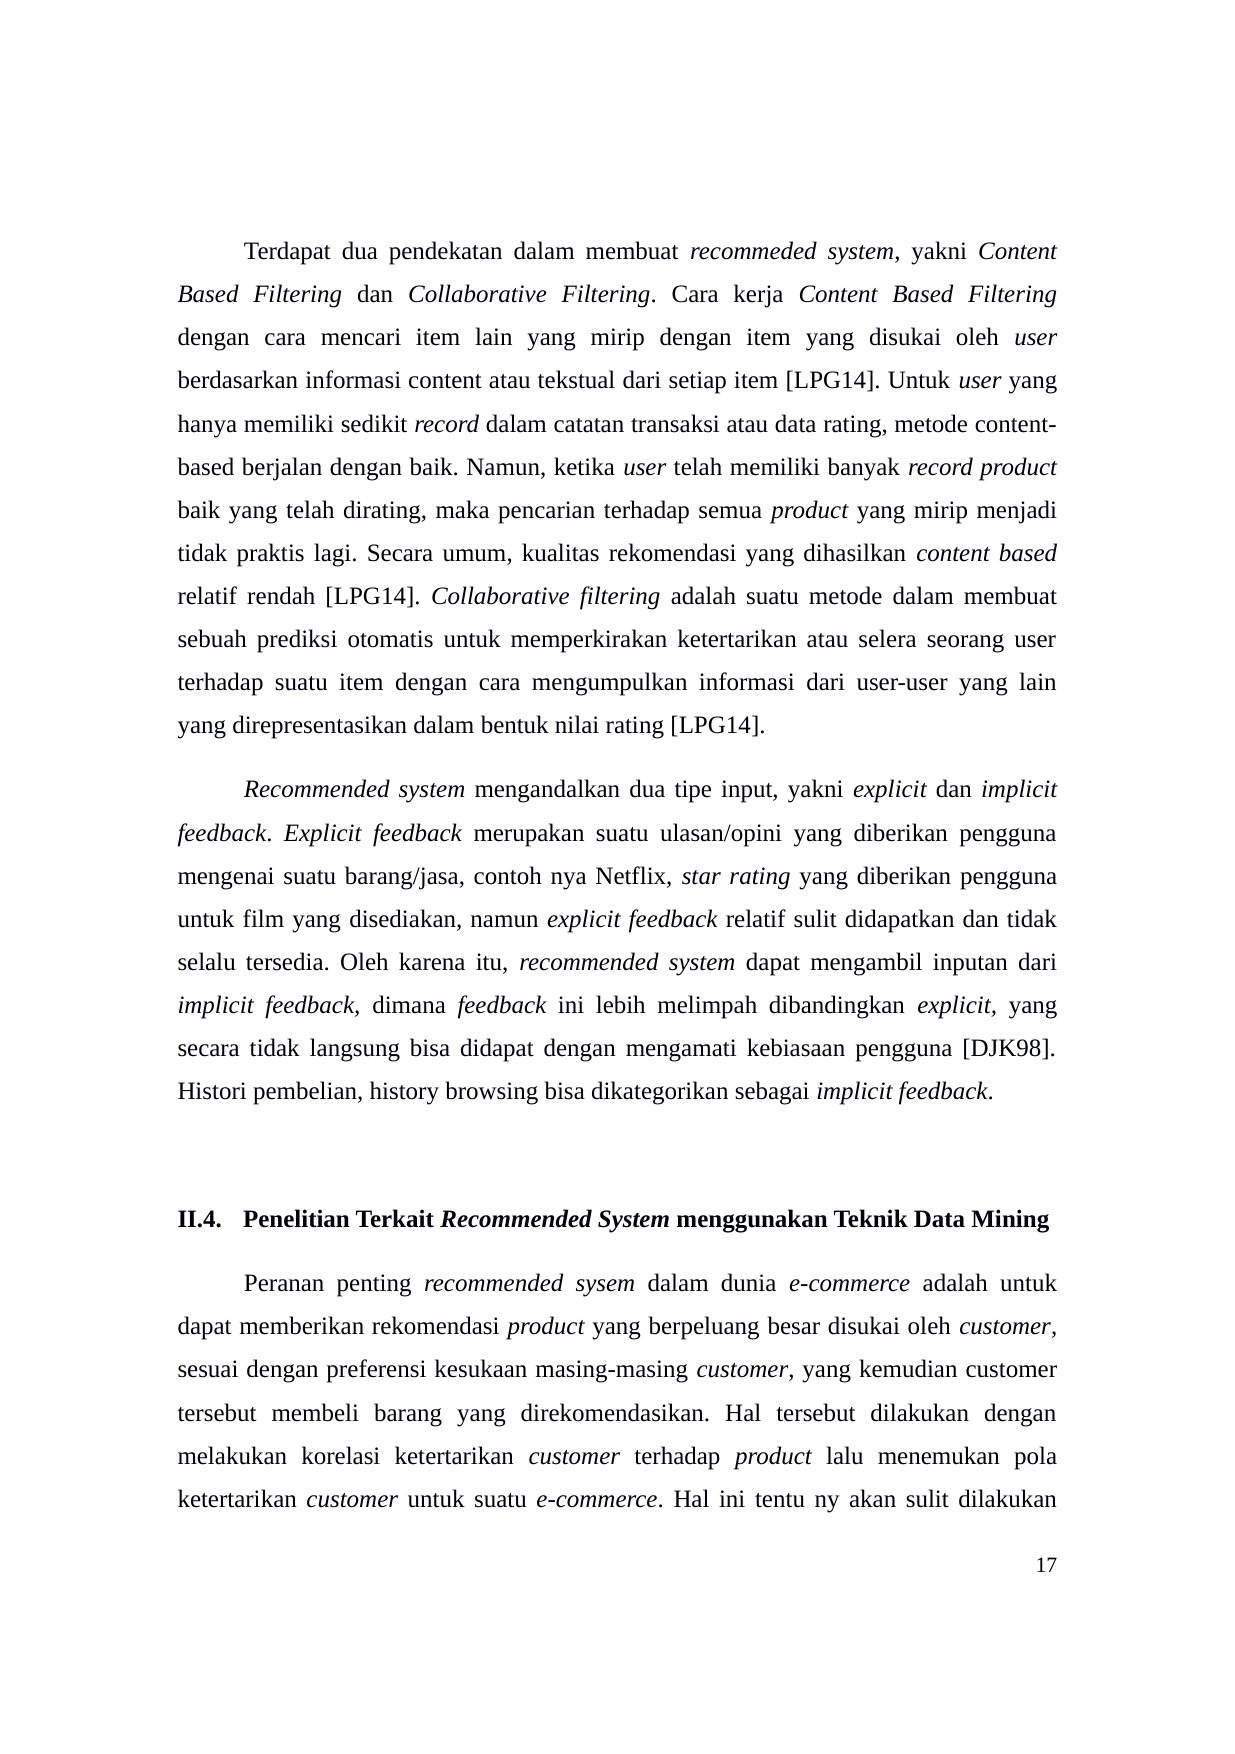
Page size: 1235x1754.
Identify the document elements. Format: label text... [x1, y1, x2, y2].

text Peranan penting recommended sysem dalam dunia e-commerce adalah untuk dapat memberikan rekomendasi product yang berpeluang besar disukai oleh customer, sesuai dengan preferensi kesukaan masing-masing customer, yang kemudian customer tersebut membeli barang yang direkomendasikan. Hal tersebut dilakukan dengan melakukan korelasi ketertarikan customer terhadap product lalu menemukan pola ketertarikan customer untuk suatu e-commerce. Hal ini tentu ny akan sulit dilakukan [177, 1268, 1057, 1513]
text Recommended system mengandalkan dua tipe input, yakni explicit dan implicit feedback. Explicit feedback merupakan suatu ulasan/opini yang diberikan pengguna mengenai suatu barang/jasa, contoh nya Netflix, star rating yang diberikan pengguna untuk film yang disediakan, namun explicit feedback relatif sulit didapatkan dan tidak selalu tersedia. Oleh karena itu, recommended system dapat mengambil inputan dari implicit feedback, dimana feedback ini lebih melimpah dibandingkan explicit, yang secara tidak langsung bisa didapat dengan mengamati kebiasaan pengguna [DJK98]. Histori pembelian, history browsing bisa dikategorikan sebagai implicit feedback. [177, 774, 1057, 1105]
subtitle Penelitian Terkait Recommended System menggunakan Teknik Data Mining [177, 1204, 1057, 1233]
text Terdapat dua pendekatan dalam membuat recommeded system, yakni Content Based Filtering dan Collaborative Filtering. Cara kerja Content Based Filtering dengan cara mencari item lain yang mirip dengan item yang disukai oleh user berdasarkan informasi content atau tekstual dari setiap item [LPG14]. Untuk user yang hanya memiliki sedikit record dalam catatan transaksi atau data rating, metode content-based berjalan dengan baik. Namun, ketika user telah memiliki banyak record product baik yang telah dirating, maka pencarian terhadap semua product yang mirip menjadi tidak praktis lagi. Secara umum, kualitas rekomendasi yang dihasilkan content based relatif rendah [LPG14]. Collaborative filtering adalah suatu metode dalam membuat sebuah prediksi otomatis untuk memperkirakan ketertarikan atau selera seorang user terhadap suatu item dengan cara mengumpulkan informasi dari user-user yang lain yang direpresentasikan dalam bentuk nilai rating [LPG14]. [177, 236, 1057, 739]
